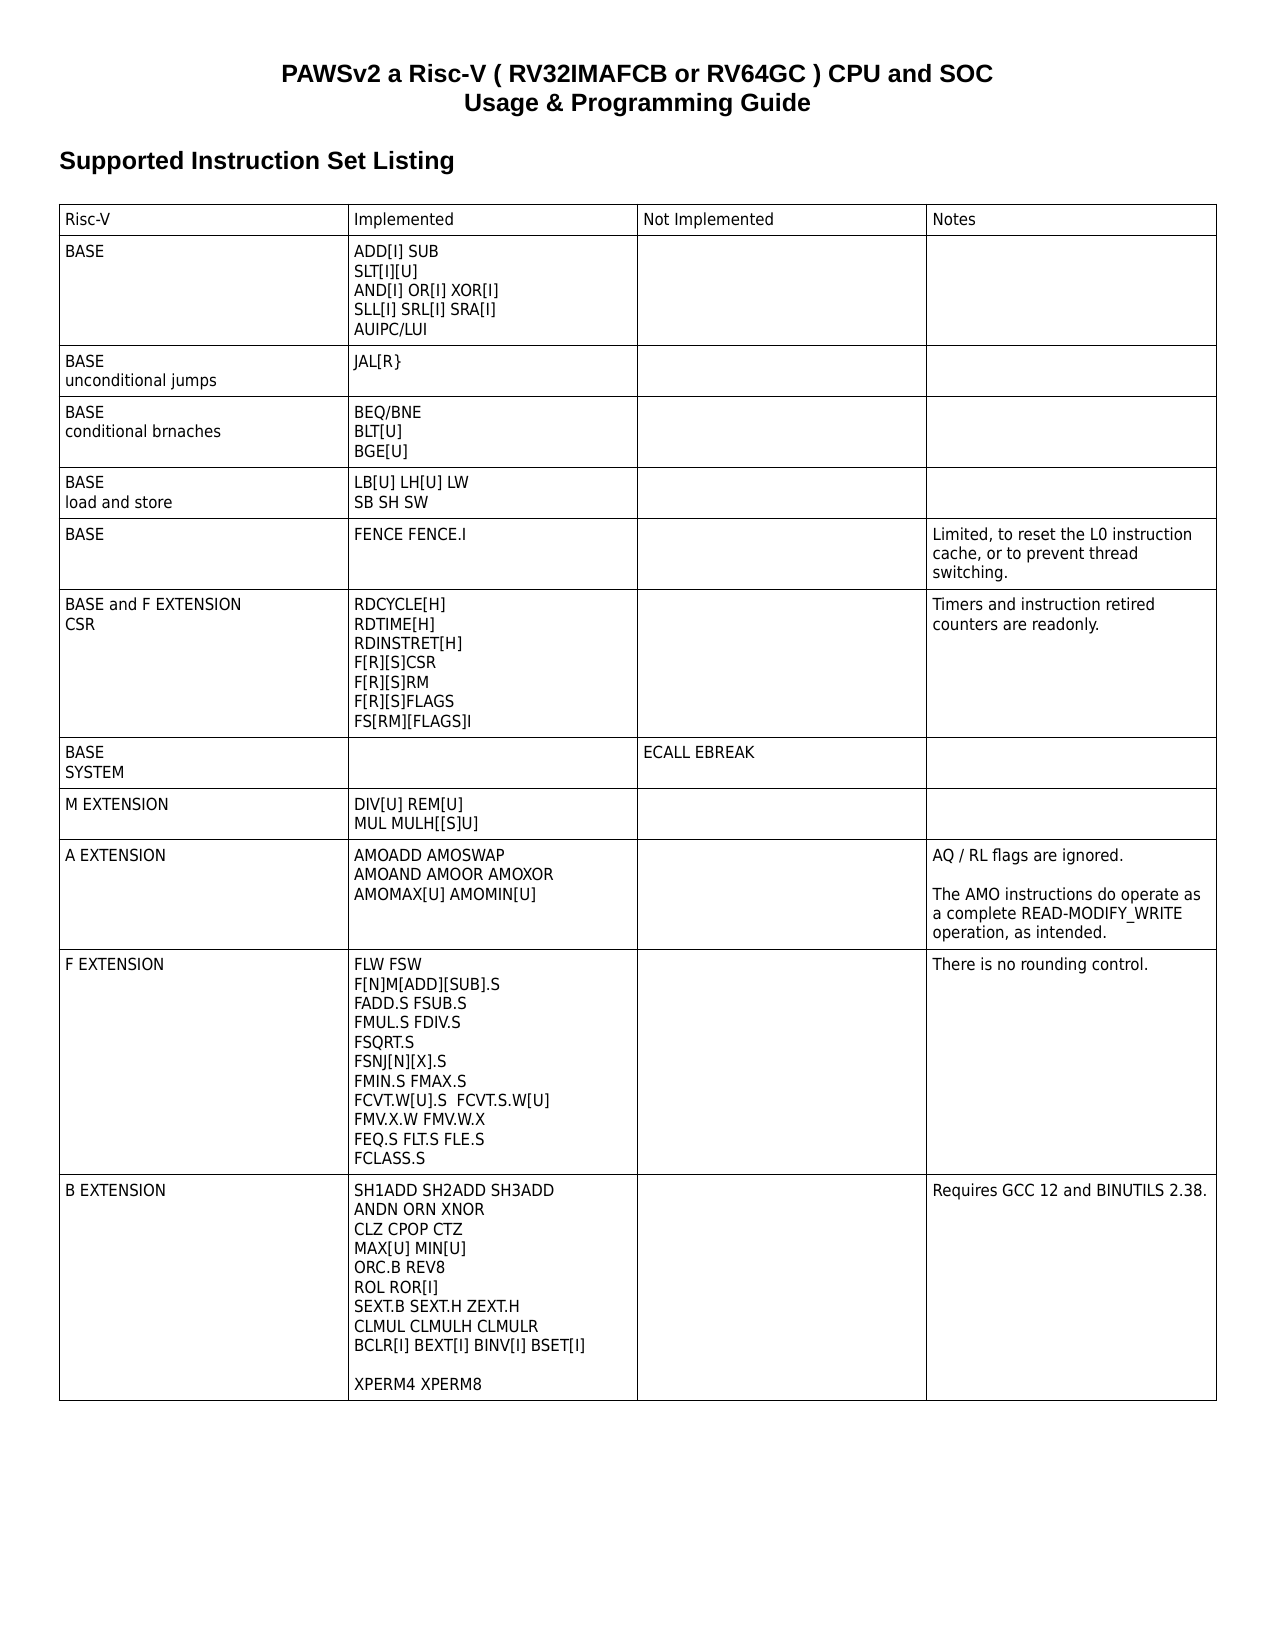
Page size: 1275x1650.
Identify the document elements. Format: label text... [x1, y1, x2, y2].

table_cell LB[U] LH[U] LW SB SH SW [349, 468, 637, 518]
table_cell [638, 397, 926, 467]
table_cell [638, 789, 926, 839]
table_cell [638, 590, 926, 737]
table_cell [349, 738, 637, 788]
table_cell F EXTENSION [60, 950, 348, 1174]
table_cell BASE [60, 519, 348, 588]
table_cell Limited, to reset the L0 instruction cache, or to prevent thread switching. [927, 519, 1216, 588]
table_cell BASE conditional brnaches [60, 397, 348, 467]
table_cell BASE load and store [60, 468, 348, 518]
table_cell [927, 397, 1216, 467]
table_cell [638, 519, 926, 588]
table_cell [638, 1175, 926, 1400]
table_cell BASE [60, 236, 348, 345]
table_cell [638, 236, 926, 345]
table_cell BASE and F EXTENSION CSR [60, 590, 348, 737]
table_cell [927, 738, 1216, 788]
table_cell DIV[U] REM[U] MUL MULH[[S]U] [349, 789, 637, 839]
table_cell [638, 468, 926, 518]
table_cell [638, 840, 926, 948]
table_cell AQ / RL flags are ignored. The AMO instructions do operate as a complete READ-MODIFY_WRITE operation, as intended. [927, 840, 1216, 948]
table_cell [927, 236, 1216, 345]
table_cell ECALL EBREAK [638, 738, 926, 788]
table_header Risc-V [60, 205, 348, 235]
table_cell [638, 346, 926, 396]
table_cell BASE unconditional jumps [60, 346, 348, 396]
table_cell M EXTENSION [60, 789, 348, 839]
table_cell JAL[R} [349, 346, 637, 396]
table_cell FLW FSW F[N]M[ADD][SUB].S FADD.S FSUB.S FMUL.S FDIV.S FSQRT.S FSNJ[N][X].S FMIN.S FMAX.S FCVT.W[U].S FCVT.S.W[U] FMV.X.W FMV.W.X FEQ.S FLT.S FLE.S FCLASS.S [349, 950, 637, 1174]
table_cell Requires GCC 12 and BINUTILS 2.38. [927, 1175, 1216, 1400]
table_cell Timers and instruction retired counters are readonly. [927, 590, 1216, 737]
table_cell A EXTENSION [60, 840, 348, 948]
table_cell [927, 468, 1216, 518]
table_header Not Implemented [638, 205, 926, 235]
table_header Notes [927, 205, 1216, 235]
table_cell [927, 346, 1216, 396]
table_cell FENCE FENCE.I [349, 519, 637, 588]
table_cell RDCYCLE[H] RDTIME[H] RDINSTRET[H] F[R][S]CSR F[R][S]RM F[R][S]FLAGS FS[RM][FLAGS]I [349, 590, 637, 737]
table_cell BEQ/BNE BLT[U] BGE[U] [349, 397, 637, 467]
table_cell [927, 789, 1216, 839]
table_cell There is no rounding control. [927, 950, 1216, 1174]
table_cell BASE SYSTEM [60, 738, 348, 788]
table_cell AMOADD AMOSWAP AMOAND AMOOR AMOXOR AMOMAX[U] AMOMIN[U] [349, 840, 637, 948]
table_cell [638, 950, 926, 1174]
table_cell ADD[I] SUB SLT[I][U] AND[I] OR[I] XOR[I] SLL[I] SRL[I] SRA[I] AUIPC/LUI [349, 236, 637, 345]
table_header Implemented [349, 205, 637, 235]
table_cell SH1ADD SH2ADD SH3ADD ANDN ORN XNOR CLZ CPOP CTZ MAX[U] MIN[U] ORC.B REV8 ROL ROR[I] SEXT.B SEXT.H ZEXT.H CLMUL CLMULH CLMULR BCLR[I] BEXT[I] BINV[I] BSET[I] XPERM4 XPERM8 [349, 1175, 637, 1400]
table_cell B EXTENSION [60, 1175, 348, 1400]
text Supported Instruction Set Listing [59, 146, 1216, 175]
